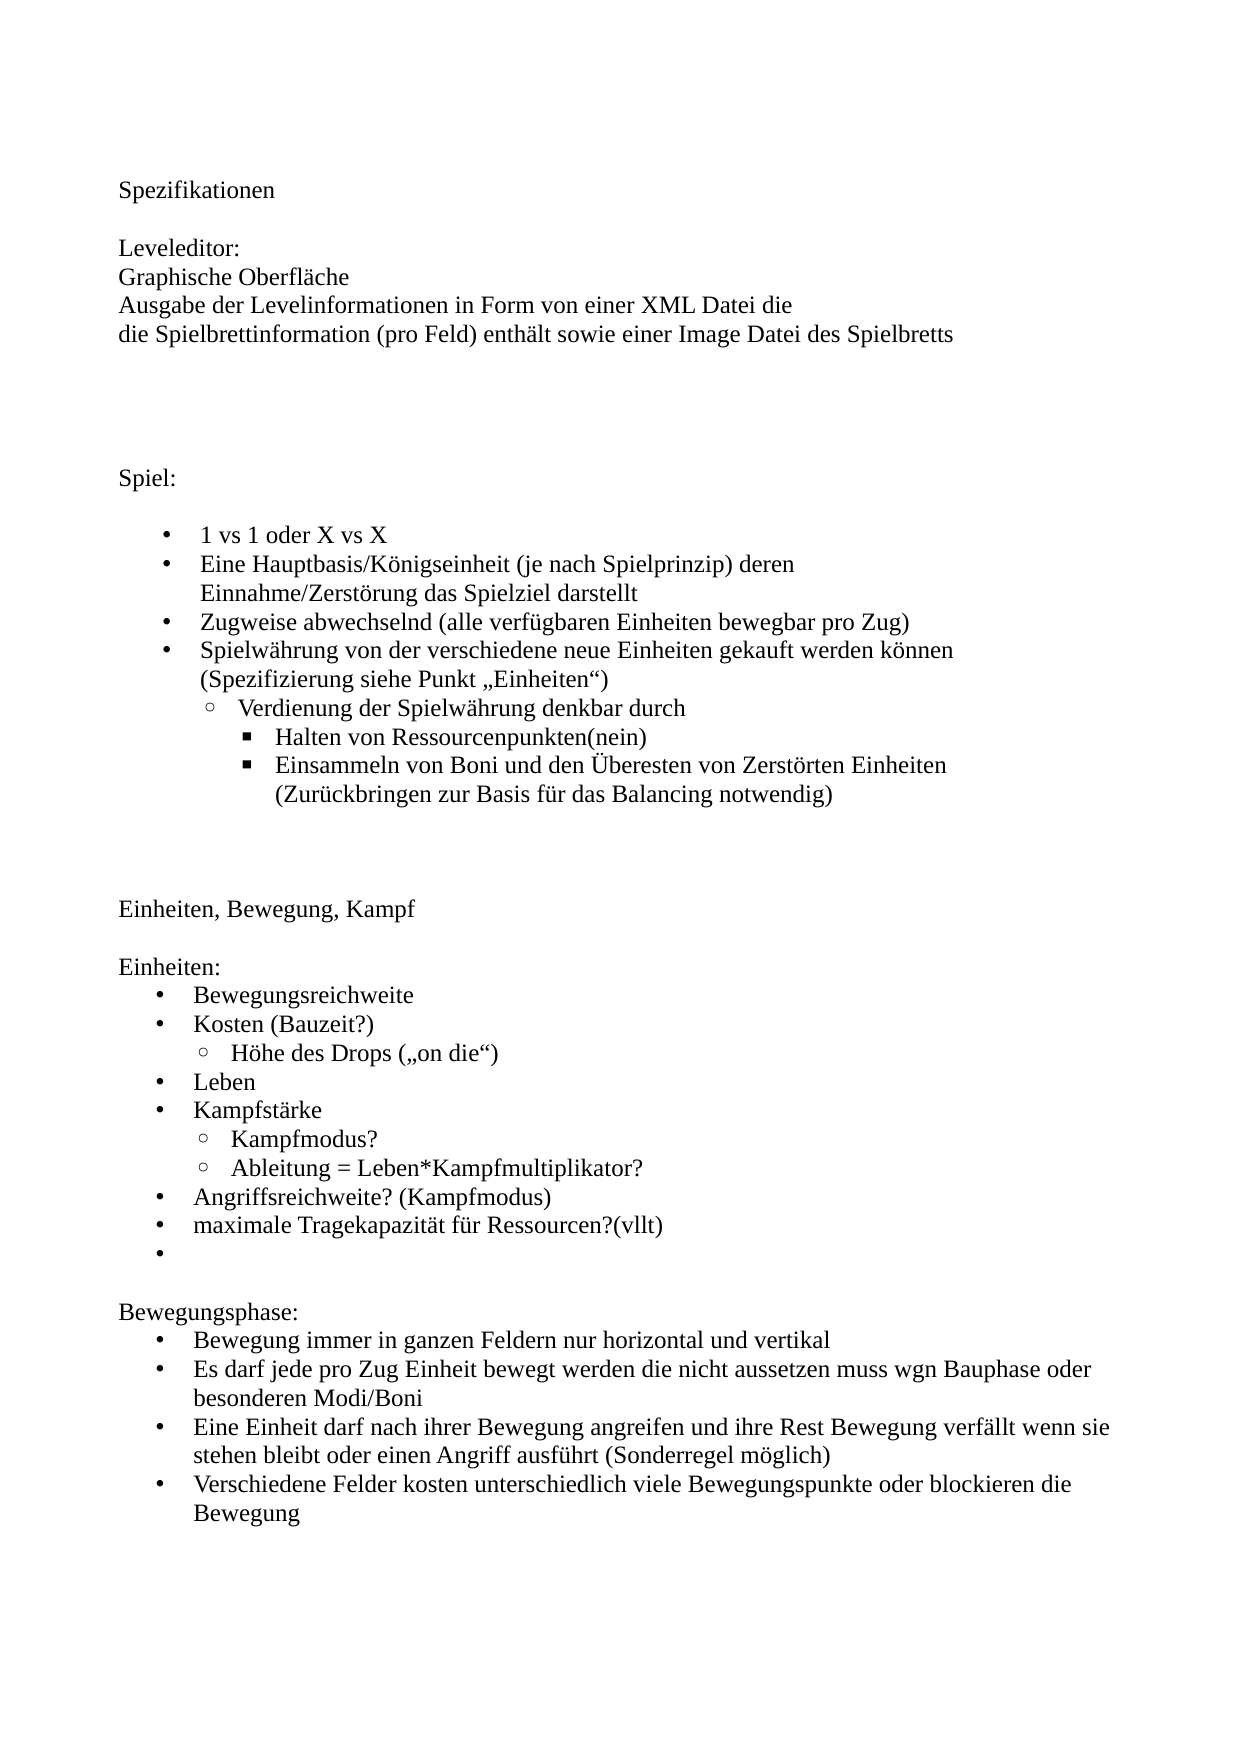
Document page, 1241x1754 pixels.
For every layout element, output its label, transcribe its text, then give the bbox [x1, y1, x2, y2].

list Verdienung der Spielwährung denkbar durch [200, 693, 1122, 722]
list Spielwährung von der verschiedene neue Einheiten gekauft werden können [162, 636, 1122, 664]
list besonderen Modi/Boni [156, 1383, 1122, 1412]
list Bewegung immer in ganzen Feldern nur horizontal und vertikal [156, 1326, 1122, 1354]
list Höhe des Drops („on die“) [193, 1038, 1122, 1067]
text Einheiten, Bewegung, Kampf [118, 894, 1122, 923]
text Spiel: [118, 463, 1122, 492]
text Graphische Oberfläche [118, 262, 1122, 291]
list Kampfstärke [156, 1096, 1122, 1124]
list Eine Hauptbasis/Königseinheit (je nach Spielprinzip) deren [162, 549, 1122, 578]
text die Spielbrettinformation (pro Feld) enthält sowie einer Image Datei des Spielbretts [118, 319, 1122, 348]
list (Spezifizierung siehe Punkt „Einheiten“) [162, 664, 1122, 693]
list Eine Einheit darf nach ihrer Bewegung angreifen und ihre Rest Bewegung verfällt wenn sie stehen bleibt oder einen Angriff ausführt (Sonderregel möglich) [156, 1412, 1122, 1469]
list Kampfmodus? [193, 1124, 1122, 1153]
list Halten von Ressourcenpunkten(nein) [237, 722, 1122, 751]
list Einnahme/Zerstörung das Spielziel darstellt [162, 578, 1122, 607]
list 1 vs 1 oder X vs X [162, 521, 1122, 549]
list Verschiedene Felder kosten unterschiedlich viele Bewegungspunkte oder blockieren die Bewegung [156, 1469, 1122, 1527]
text Leveleditor: [118, 233, 1122, 262]
text Spezifikationen [118, 176, 1122, 204]
list Ableitung = Leben*Kampfmultiplikator? [193, 1153, 1122, 1182]
list maximale Tragekapazität für Ressourcen?(vllt) [156, 1211, 1122, 1239]
list Kosten (Bauzeit?) [156, 1009, 1122, 1038]
list Einsammeln von Boni und den Überesten von Zerstörten Einheiten [237, 751, 1122, 779]
text Bewegungsphase: [118, 1297, 1122, 1326]
list Angriffsreichweite? (Kampfmodus) [156, 1182, 1122, 1211]
list Leben [156, 1067, 1122, 1096]
list Es darf jede pro Zug Einheit bewegt werden die nicht aussetzen muss wgn Bauphase oder [156, 1354, 1122, 1383]
text Ausgabe der Levelinformationen in Form von einer XML Datei die [118, 291, 1122, 319]
list Bewegungsreichweite [156, 981, 1122, 1009]
list (Zurückbringen zur Basis für das Balancing notwendig) [237, 779, 1122, 808]
text Einheiten: [118, 952, 1122, 981]
list Zugweise abwechselnd (alle verfügbaren Einheiten bewegbar pro Zug) [162, 607, 1122, 636]
